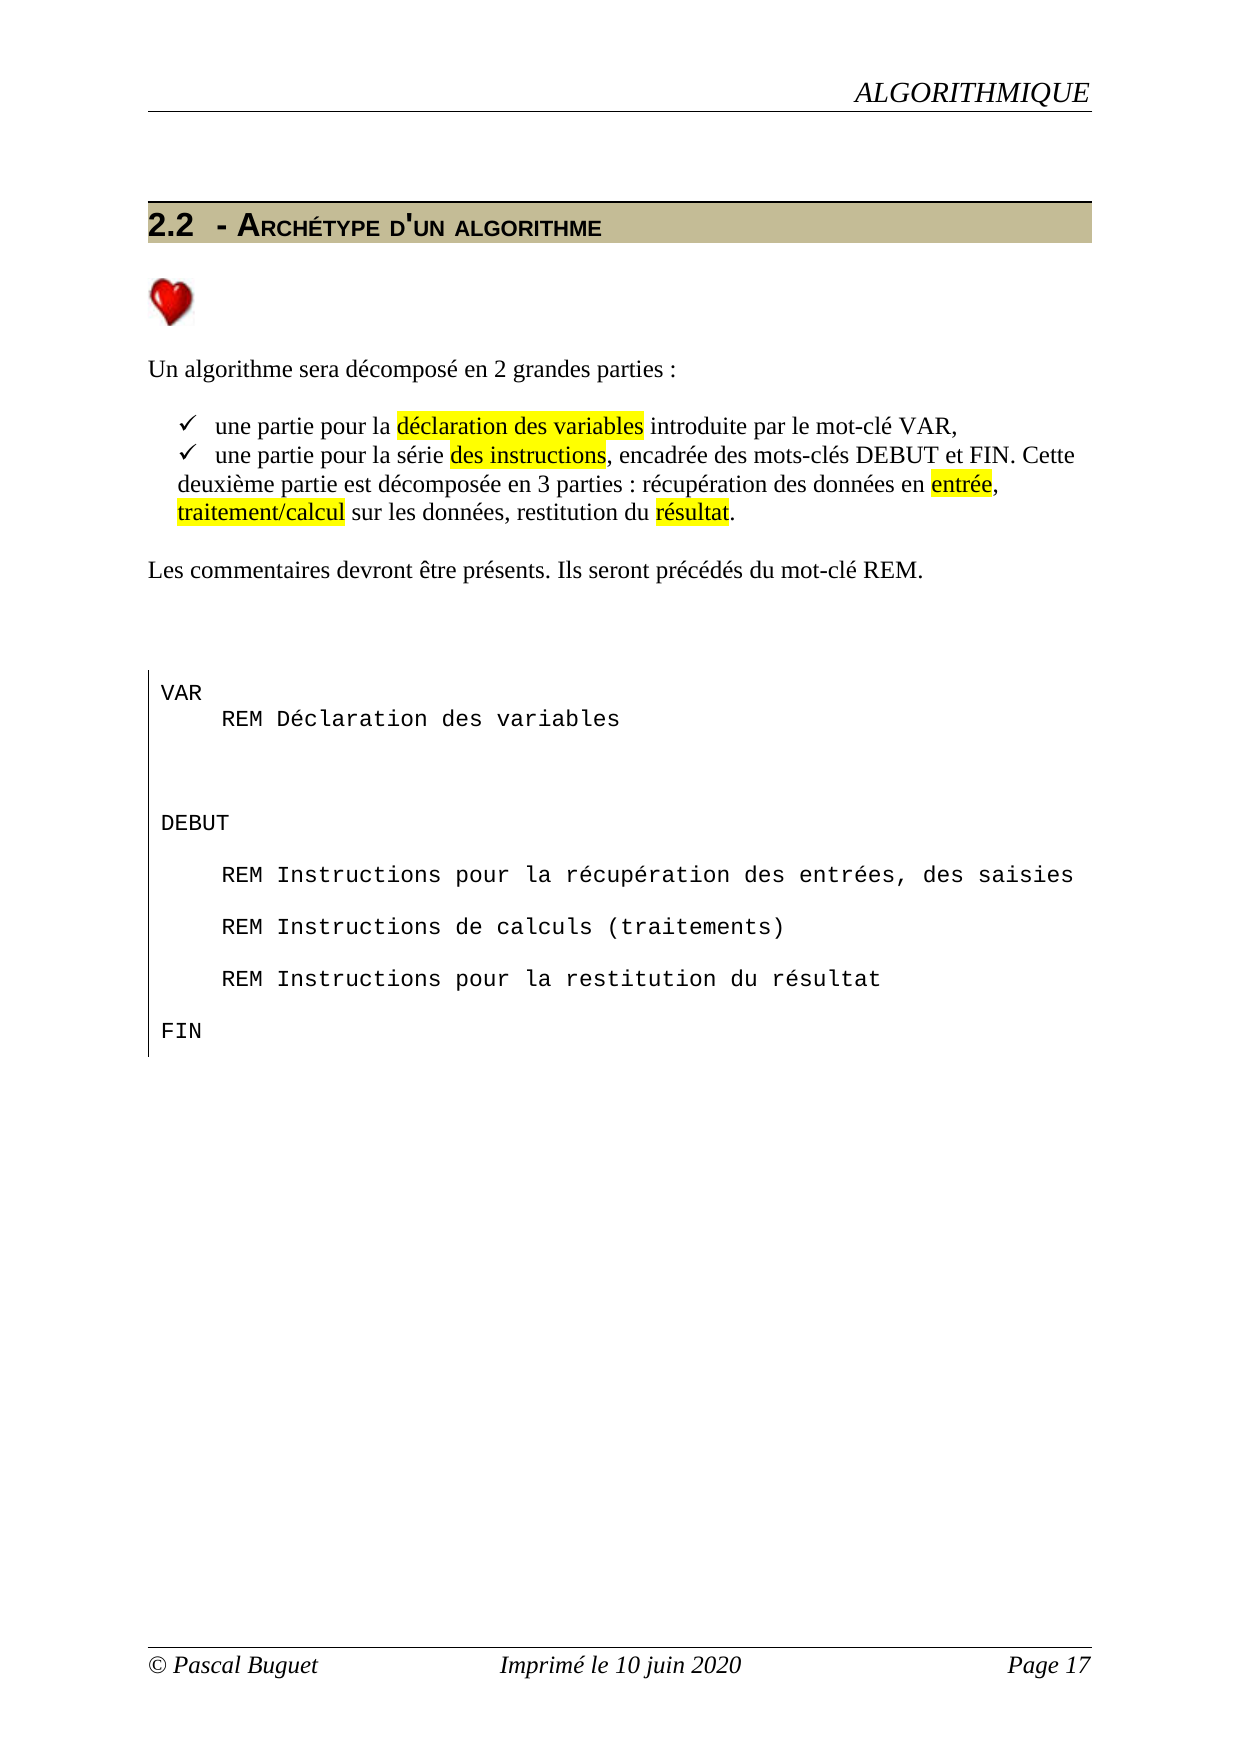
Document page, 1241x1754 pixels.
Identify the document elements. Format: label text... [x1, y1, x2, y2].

text DEBUT [149, 811, 1092, 837]
text Les commentaires devront être présents. Ils seront précédés du mot-clé REM. [148, 555, 1092, 584]
text REM Déclaration des variables [149, 708, 1092, 734]
text REM Instructions de calculs (traitements) [149, 915, 1092, 941]
text VAR [149, 670, 1092, 708]
text FIN [149, 1019, 1092, 1057]
subtitle - Archétype d'un algorithme [148, 203, 1092, 243]
text REM Instructions pour la restitution du résultat [149, 967, 1092, 993]
list une partie pour la série des instructions, encadrée des mots-clés DEBUT et FIN. Cette deuxième partie est décomposée en 3 parties : récupération des données en entrée, traitement/calcul sur les données, restitution du résultat. [177, 440, 1092, 526]
text REM Instructions pour la récupération des entrées, des saisies [149, 863, 1092, 889]
list une partie pour la déclaration des variables introduite par le mot-clé VAR, [177, 411, 1092, 440]
text Un algorithme sera décomposé en 2 grandes parties : [148, 354, 1092, 382]
